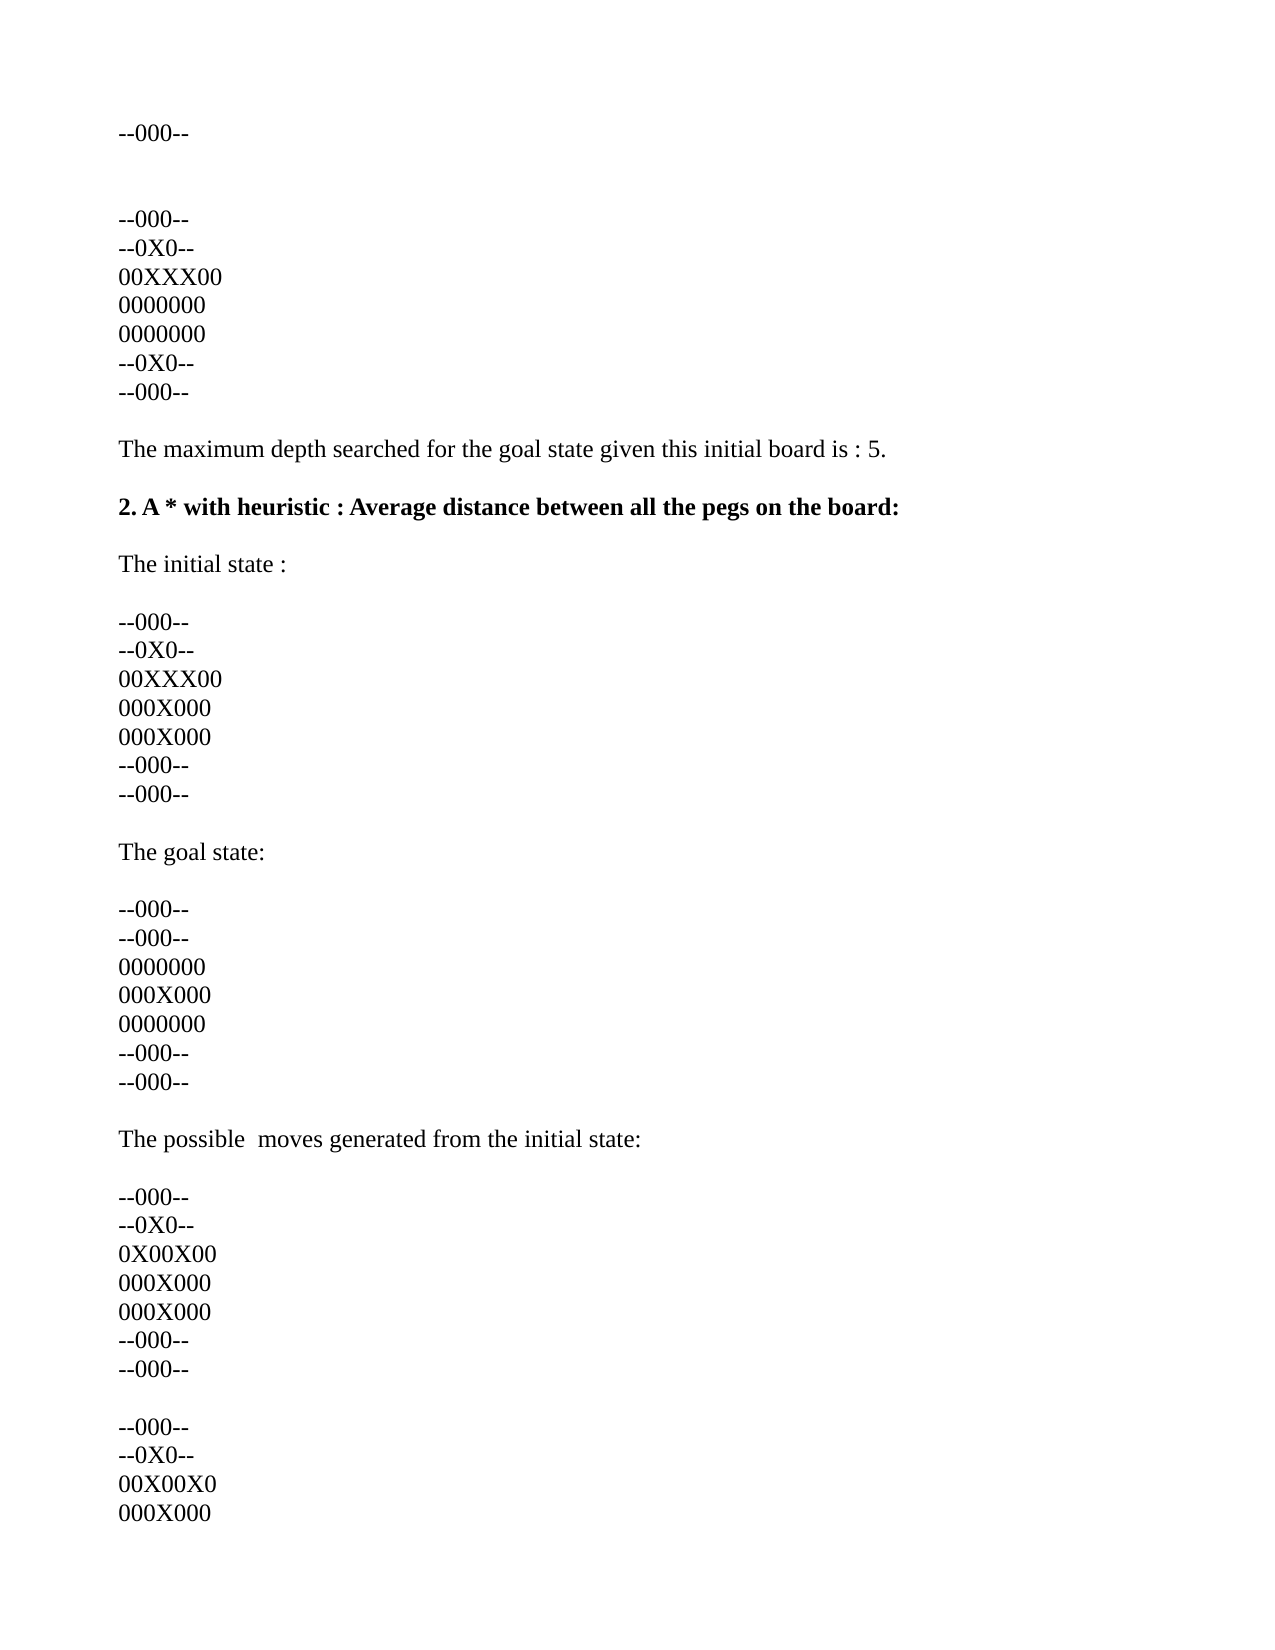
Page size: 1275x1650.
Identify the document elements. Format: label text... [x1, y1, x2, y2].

text 00XXX00 [118, 262, 1157, 291]
text --000-- [118, 1326, 1157, 1354]
text --000-- [118, 1182, 1157, 1211]
text 000X000 [118, 722, 1157, 751]
text --000-- [118, 1354, 1157, 1383]
text The maximum depth searched for the goal state given this initial board is : 5. [118, 434, 1157, 463]
text --0X0-- [118, 1441, 1157, 1469]
text 000X000 [118, 693, 1157, 722]
text 0000000 [118, 319, 1157, 348]
text 0000000 [118, 291, 1157, 319]
text 2. A * with heuristic : Average distance between all the pegs on the board: [118, 492, 1157, 521]
text 0000000 [118, 952, 1157, 981]
text --000-- [118, 751, 1157, 779]
text 0X00X00 [118, 1239, 1157, 1268]
text --0X0-- [118, 348, 1157, 377]
text 00XXX00 [118, 664, 1157, 693]
text 000X000 [118, 1268, 1157, 1297]
text --000-- [118, 204, 1157, 233]
text 000X000 [118, 981, 1157, 1009]
text --000-- [118, 923, 1157, 952]
text --000-- [118, 894, 1157, 923]
text --000-- [118, 607, 1157, 636]
text The possible moves generated from the initial state: [118, 1124, 1157, 1153]
text --0X0-- [118, 1211, 1157, 1239]
text 00X00X0 [118, 1469, 1157, 1498]
text --0X0-- [118, 636, 1157, 664]
text The goal state: [118, 837, 1157, 866]
text 000X000 [118, 1498, 1157, 1527]
text --000-- [118, 779, 1157, 808]
text --0X0-- [118, 233, 1157, 262]
text --000-- [118, 1412, 1157, 1441]
text 000X000 [118, 1297, 1157, 1326]
text 0000000 [118, 1009, 1157, 1038]
text --000-- [118, 118, 1157, 147]
text --000-- [118, 377, 1157, 406]
text --000-- [118, 1067, 1157, 1096]
text The initial state : [118, 549, 1157, 578]
text --000-- [118, 1038, 1157, 1067]
